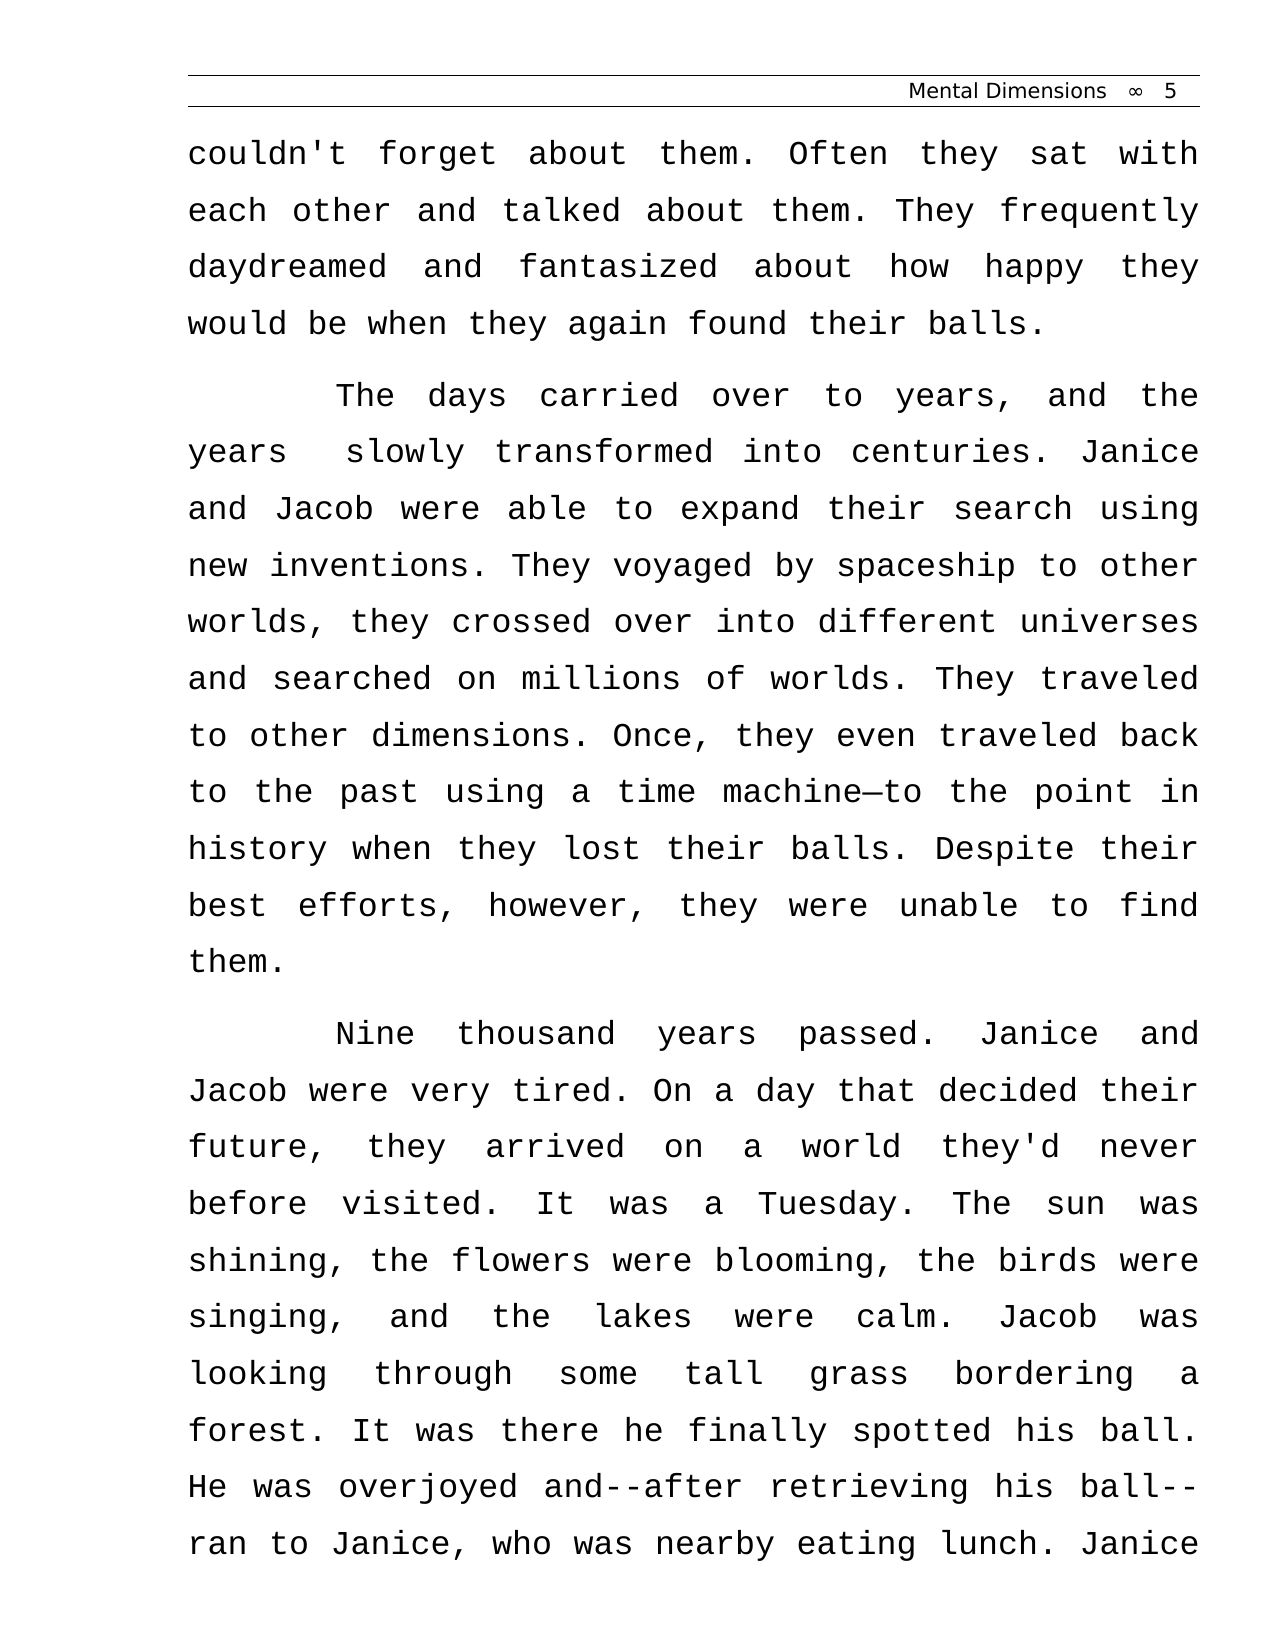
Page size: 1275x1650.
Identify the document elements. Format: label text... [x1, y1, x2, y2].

text couldn't forget about them. Often they sat with each other and talked about them. They frequently daydreamed and fantasized about how happy they would be when they again found their balls. [187, 137, 1200, 344]
text Nine thousand years passed. Janice and Jacob were very tired. On a day that decided their future, they arrived on a world they'd never before visited. It was a Tuesday. The sun was shining, the flowers were blooming, the birds were singing, and the lakes were calm. Jacob was looking through some tall grass bordering a forest. It was there he finally spotted his ball. He was overjoyed and--after retrieving his ball--ran to Janice, who was nearby eating lunch. Janice [187, 1017, 1200, 1564]
text The days carried over to years, and the years slowly transformed into centuries. Janice and Jacob were able to expand their search using new inventions. They voyaged by spaceship to other worlds, they crossed over into different universes and searched on millions of worlds. They traveled to other dimensions. Once, they even traveled back to the past using a time machine—to the point in history when they lost their balls. Despite their best efforts, however, they were unable to find them. [187, 378, 1200, 983]
